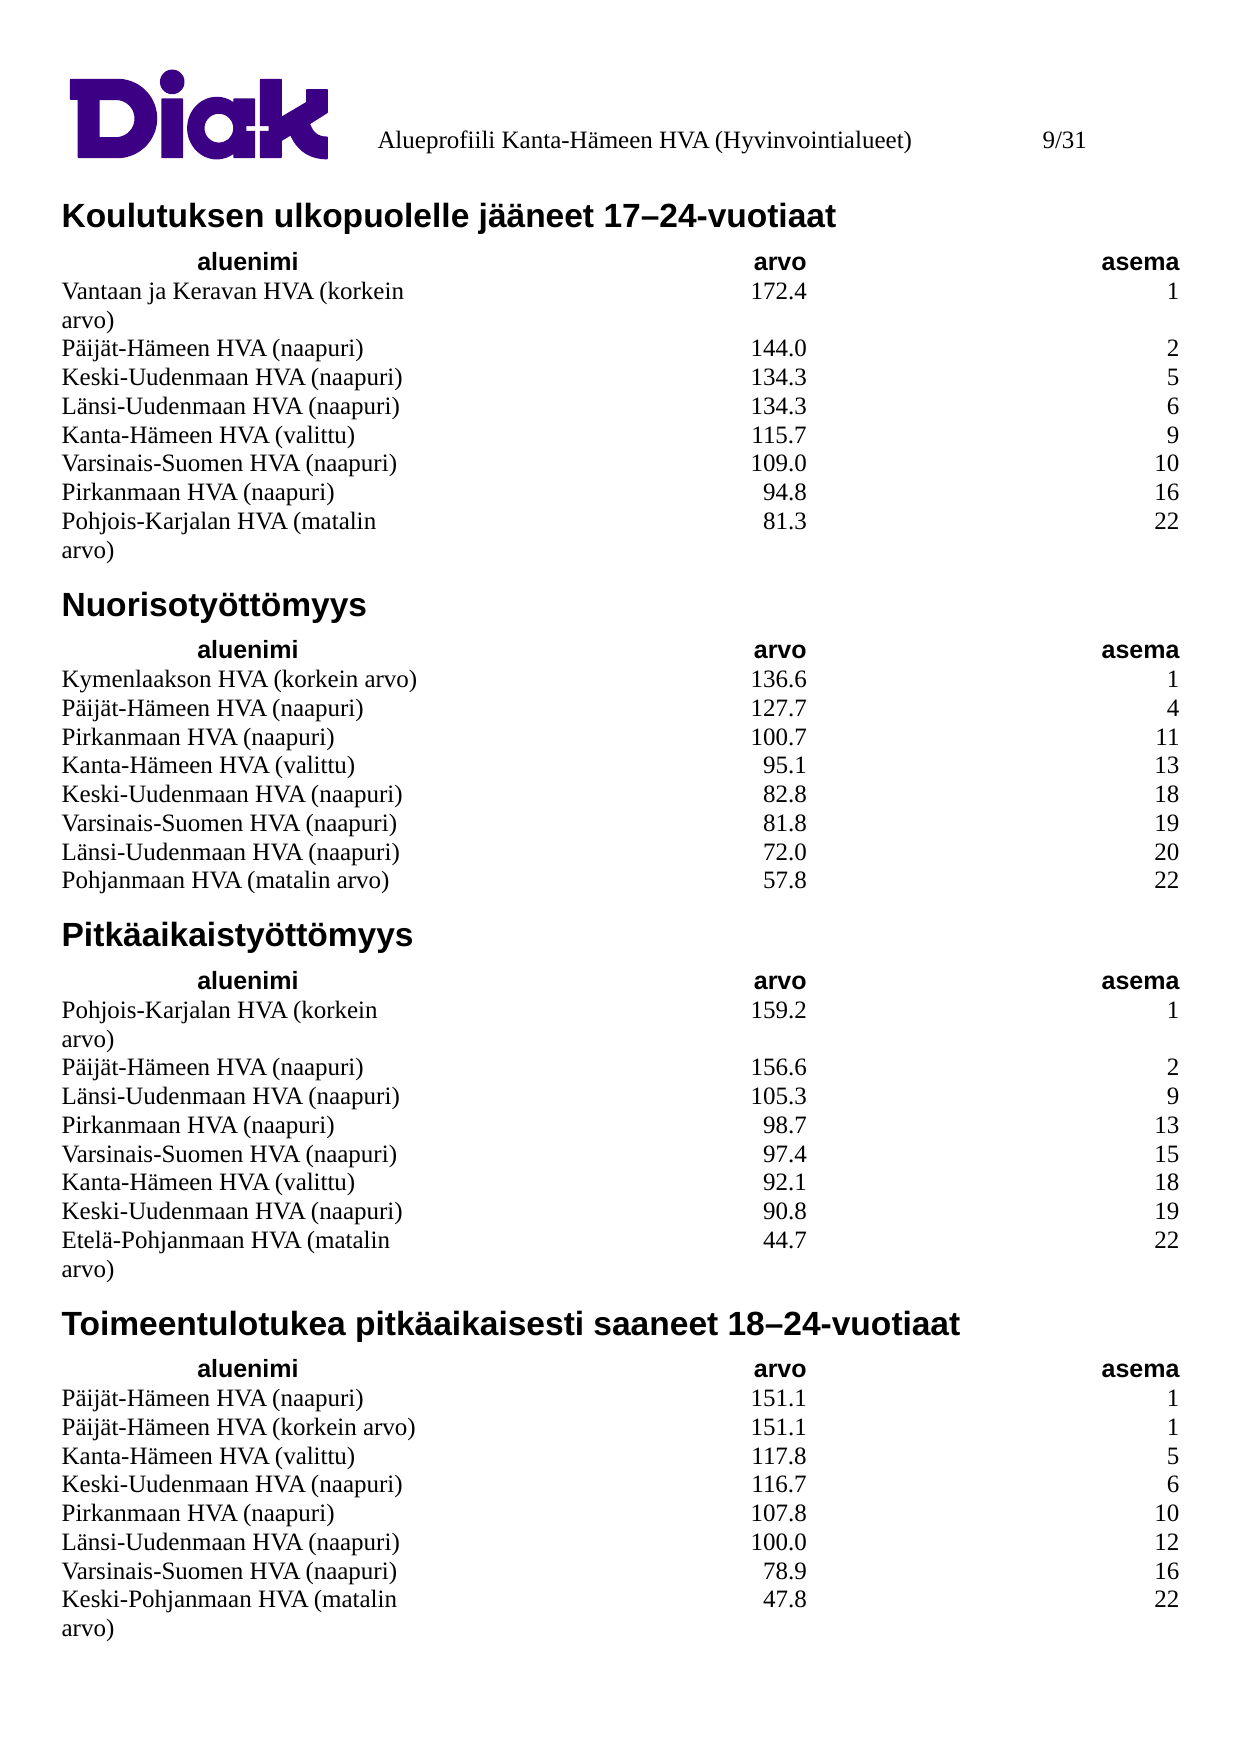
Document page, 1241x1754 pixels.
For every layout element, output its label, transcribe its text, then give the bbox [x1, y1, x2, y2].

table_cell 134.3 [434, 362, 806, 391]
table_cell 10 [806, 449, 1179, 477]
table_cell Vantaan ja Keravan HVA (korkein arvo) [61, 276, 434, 333]
table_cell 1 [806, 995, 1179, 1052]
table_cell Keski-Pohjanmaan HVA (matalin arvo) [61, 1585, 434, 1642]
table_cell 151.1 [434, 1412, 806, 1441]
table_cell 9 [806, 420, 1179, 448]
table_cell 159.2 [434, 995, 806, 1052]
table_header asema [806, 966, 1179, 995]
table_header asema [806, 636, 1179, 664]
subtitle Koulutuksen ulkopuolelle jääneet 17–24-vuotiaat [61, 196, 1179, 235]
table_cell 94.8 [434, 477, 806, 506]
table_cell 100.0 [434, 1527, 806, 1556]
table_cell 82.8 [434, 779, 806, 808]
table_cell Länsi-Uudenmaan HVA (naapuri) [61, 1081, 434, 1110]
table_cell Pirkanmaan HVA (naapuri) [61, 1498, 434, 1527]
table_cell Pohjanmaan HVA (matalin arvo) [61, 866, 434, 894]
table_cell 16 [806, 1556, 1179, 1584]
table_cell 127.7 [434, 693, 806, 722]
table_header aluenimi [61, 1355, 434, 1383]
table_cell 44.7 [434, 1225, 806, 1282]
table_cell 115.7 [434, 420, 806, 448]
table_header aluenimi [61, 247, 434, 276]
table_cell 151.1 [434, 1383, 806, 1412]
table_cell Pohjois-Karjalan HVA (matalin arvo) [61, 506, 434, 563]
table_cell 22 [806, 1585, 1179, 1642]
table_cell Pohjois-Karjalan HVA (korkein arvo) [61, 995, 434, 1052]
table_cell 18 [806, 779, 1179, 808]
table_header aluenimi [61, 966, 434, 995]
table_cell 78.9 [434, 1556, 806, 1584]
table_cell Päijät-Hämeen HVA (naapuri) [61, 1383, 434, 1412]
table_cell 13 [806, 1110, 1179, 1139]
table_header arvo [434, 966, 806, 995]
table_cell 117.8 [434, 1441, 806, 1469]
table_cell Etelä-Pohjanmaan HVA (matalin arvo) [61, 1225, 434, 1282]
table_cell 81.3 [434, 506, 806, 563]
table_cell Länsi-Uudenmaan HVA (naapuri) [61, 1527, 434, 1556]
table_cell 144.0 [434, 334, 806, 362]
table_cell Keski-Uudenmaan HVA (naapuri) [61, 1196, 434, 1225]
table_cell 9 [806, 1081, 1179, 1110]
table_cell 6 [806, 391, 1179, 420]
table_cell 1 [806, 1412, 1179, 1441]
table_header arvo [434, 636, 806, 664]
table_cell Päijät-Hämeen HVA (naapuri) [61, 334, 434, 362]
table_cell 5 [806, 1441, 1179, 1469]
table_cell Kymenlaakson HVA (korkein arvo) [61, 664, 434, 693]
table_cell 81.8 [434, 808, 806, 837]
table_cell Länsi-Uudenmaan HVA (naapuri) [61, 391, 434, 420]
table_cell 20 [806, 837, 1179, 866]
table_cell 18 [806, 1168, 1179, 1196]
table_cell 72.0 [434, 837, 806, 866]
table_cell Varsinais-Suomen HVA (naapuri) [61, 808, 434, 837]
table_cell Pirkanmaan HVA (naapuri) [61, 1110, 434, 1139]
table_cell Kanta-Hämeen HVA (valittu) [61, 1441, 434, 1469]
table_cell 156.6 [434, 1053, 806, 1081]
table_cell 109.0 [434, 449, 806, 477]
table_cell 5 [806, 362, 1179, 391]
table_cell 22 [806, 506, 1179, 563]
table_cell Kanta-Hämeen HVA (valittu) [61, 751, 434, 779]
table_cell 22 [806, 1225, 1179, 1282]
subtitle Toimeentulotukea pitkäaikaisesti saaneet 18–24-vuotiaat [61, 1303, 1179, 1342]
table_cell 105.3 [434, 1081, 806, 1110]
table_cell 57.8 [434, 866, 806, 894]
table_cell Pirkanmaan HVA (naapuri) [61, 722, 434, 751]
table_cell Länsi-Uudenmaan HVA (naapuri) [61, 837, 434, 866]
table_cell 11 [806, 722, 1179, 751]
table_cell 19 [806, 808, 1179, 837]
table_cell 16 [806, 477, 1179, 506]
table_cell 134.3 [434, 391, 806, 420]
table_cell Keski-Uudenmaan HVA (naapuri) [61, 779, 434, 808]
table_header arvo [434, 1355, 806, 1383]
table_cell 136.6 [434, 664, 806, 693]
table_cell 116.7 [434, 1470, 806, 1498]
table_cell Kanta-Hämeen HVA (valittu) [61, 1168, 434, 1196]
table_cell 4 [806, 693, 1179, 722]
table_cell Varsinais-Suomen HVA (naapuri) [61, 1556, 434, 1584]
table_header asema [806, 247, 1179, 276]
table_cell Pirkanmaan HVA (naapuri) [61, 477, 434, 506]
table_cell Päijät-Hämeen HVA (korkein arvo) [61, 1412, 434, 1441]
table_cell Kanta-Hämeen HVA (valittu) [61, 420, 434, 448]
table_cell 15 [806, 1139, 1179, 1167]
table_cell 2 [806, 334, 1179, 362]
table_cell 172.4 [434, 276, 806, 333]
table_header asema [806, 1355, 1179, 1383]
table_cell Keski-Uudenmaan HVA (naapuri) [61, 362, 434, 391]
table_cell 1 [806, 664, 1179, 693]
table_cell 90.8 [434, 1196, 806, 1225]
table_cell 13 [806, 751, 1179, 779]
table_header arvo [434, 247, 806, 276]
subtitle Pitkäaikaistyöttömyys [61, 915, 1179, 954]
table_cell 10 [806, 1498, 1179, 1527]
table_cell 97.4 [434, 1139, 806, 1167]
table_cell 47.8 [434, 1585, 806, 1642]
table_cell Päijät-Hämeen HVA (naapuri) [61, 693, 434, 722]
table_cell 22 [806, 866, 1179, 894]
table_cell 92.1 [434, 1168, 806, 1196]
table_cell 100.7 [434, 722, 806, 751]
table_cell 107.8 [434, 1498, 806, 1527]
table_header aluenimi [61, 636, 434, 664]
table_cell Päijät-Hämeen HVA (naapuri) [61, 1053, 434, 1081]
table_cell 6 [806, 1470, 1179, 1498]
table_cell 12 [806, 1527, 1179, 1556]
table_cell Varsinais-Suomen HVA (naapuri) [61, 1139, 434, 1167]
table_cell Varsinais-Suomen HVA (naapuri) [61, 449, 434, 477]
table_cell 1 [806, 1383, 1179, 1412]
table_cell 98.7 [434, 1110, 806, 1139]
table_cell 2 [806, 1053, 1179, 1081]
subtitle Nuorisotyöttömyys [61, 584, 1179, 623]
table_cell Keski-Uudenmaan HVA (naapuri) [61, 1470, 434, 1498]
table_cell 95.1 [434, 751, 806, 779]
table_cell 19 [806, 1196, 1179, 1225]
table_cell 1 [806, 276, 1179, 333]
